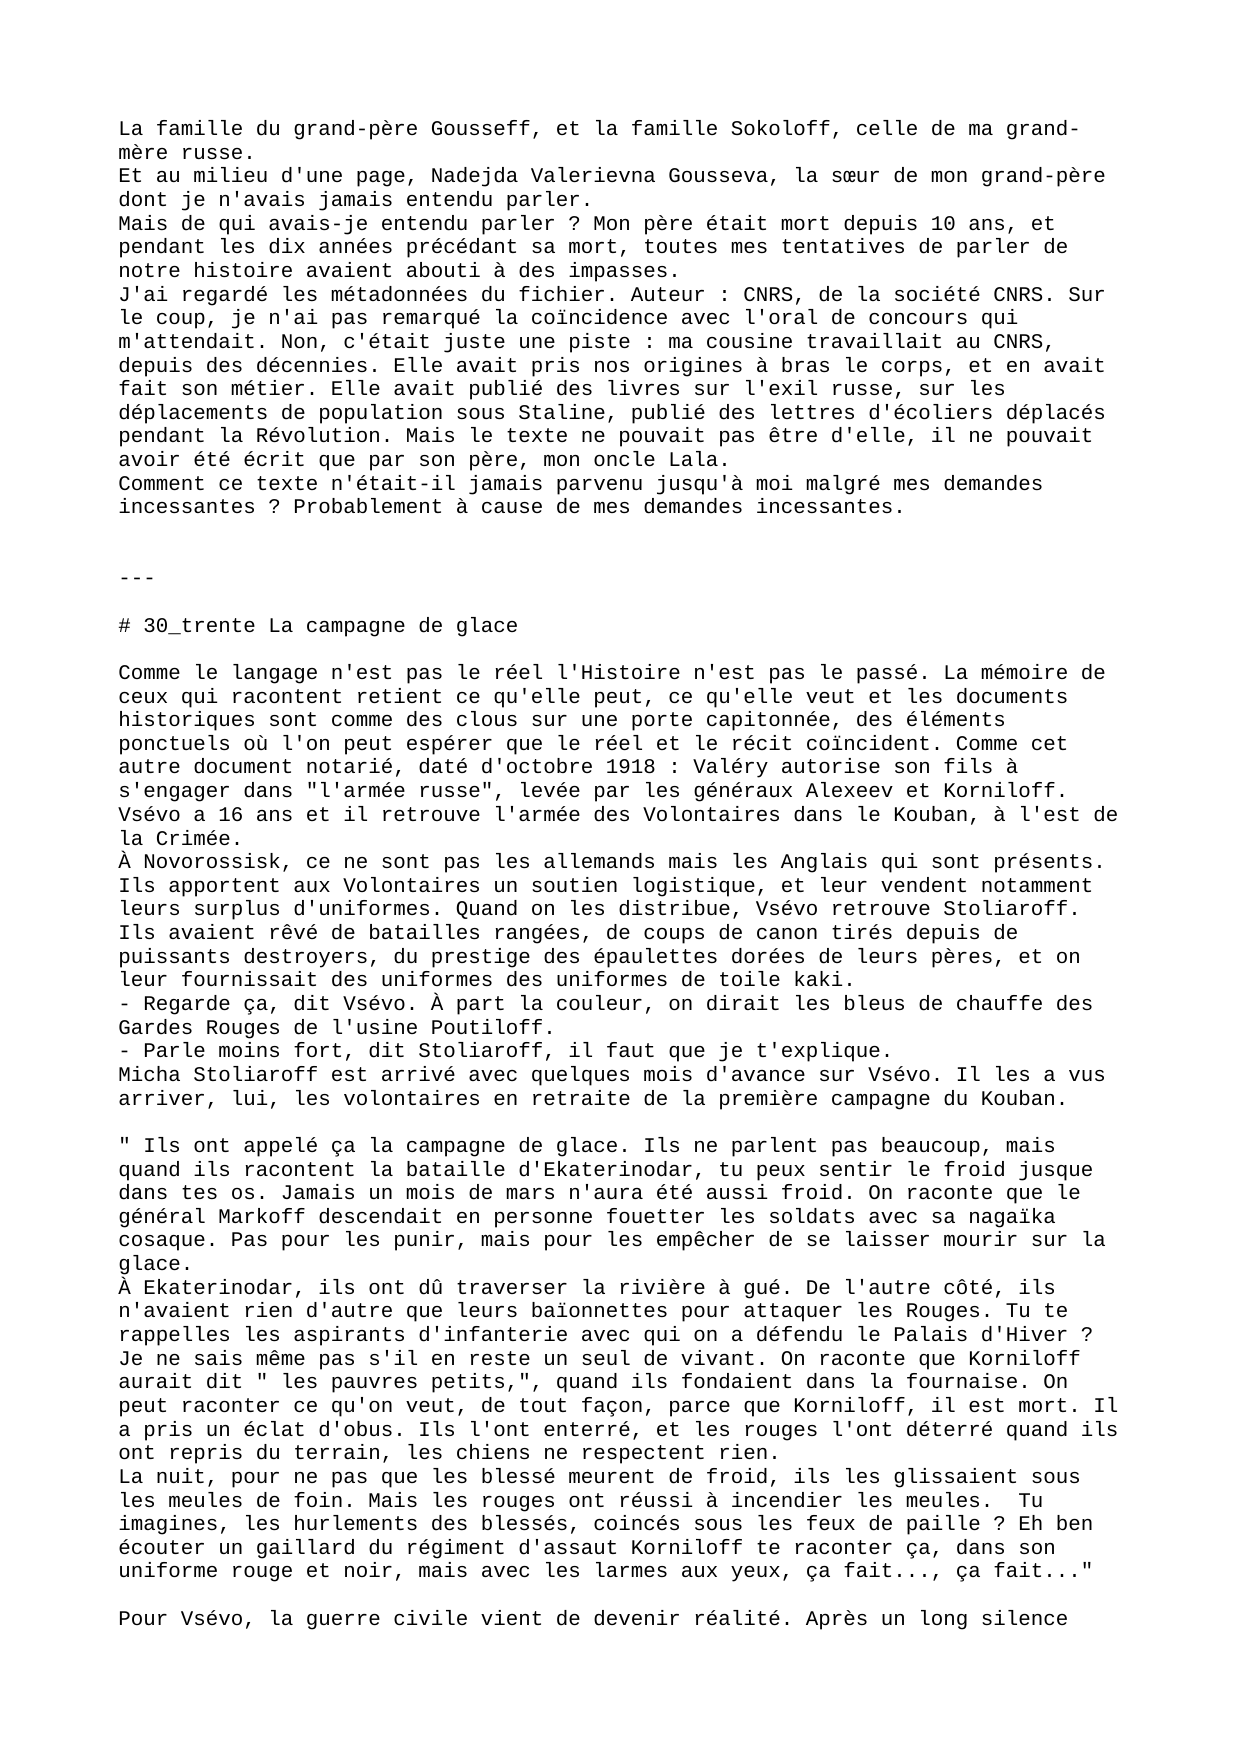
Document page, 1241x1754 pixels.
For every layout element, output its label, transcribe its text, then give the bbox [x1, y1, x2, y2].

text J'ai regardé les métadonnées du fichier. Auteur : CNRS, de la société CNRS. Sur le coup, je n'ai pas remarqué la coïncidence avec l'oral de concours qui m'attendait. Non, c'était juste une piste : ma cousine travaillait au CNRS, depuis des décennies. Elle avait pris nos origines à bras le corps, et en avait fait son métier. Elle avait publié des livres sur l'exil russe, sur les déplacements de population sous Staline, publié des lettres d'écoliers déplacés pendant la Révolution. Mais le texte ne pouvait pas être d'elle, il ne pouvait avoir été écrit que par son père, mon oncle Lala. [118, 284, 1122, 473]
text À Ekaterinodar, ils ont dû traverser la rivière à gué. De l'autre côté, ils n'avaient rien d'autre que leurs baïonnettes pour attaquer les Rouges. Tu te rappelles les aspirants d'infanterie avec qui on a défendu le Palais d'Hiver ? Je ne sais même pas s'il en reste un seul de vivant. On raconte que Korniloff aurait dit " les pauvres petits,", quand ils fondaient dans la fournaise. On peut raconter ce qu'on veut, de tout façon, parce que Korniloff, il est mort. Il a pris un éclat d'obus. Ils l'ont enterré, et les rouges l'ont déterré quand ils ont repris du terrain, les chiens ne respectent rien. [118, 1277, 1122, 1466]
text La famille du grand-père Gousseff, et la famille Sokoloff, celle de ma grand-mère russe. [118, 118, 1122, 165]
text Comme le langage n'est pas le réel l'Histoire n'est pas le passé. La mémoire de ceux qui racontent retient ce qu'elle peut, ce qu'elle veut et les documents historiques sont comme des clous sur une porte capitonnée, des éléments ponctuels où l'on peut espérer que le réel et le récit coïncident. Comme cet autre document notarié, daté d'octobre 1918 : Valéry autorise son fils à s'engager dans "l'armée russe", levée par les généraux Alexeev et Korniloff. Vsévo a 16 ans et il retrouve l'armée des Volontaires dans le Kouban, à l'est de la Crimée. [118, 662, 1122, 851]
text --- [118, 567, 1122, 591]
text Et au milieu d'une page, Nadejda Valerievna Gousseva, la sœur de mon grand-père dont je n'avais jamais entendu parler. [118, 165, 1122, 213]
text À Novorossisk, ce ne sont pas les allemands mais les Anglais qui sont présents. Ils apportent aux Volontaires un soutien logistique, et leur vendent notamment leurs surplus d'uniformes. Quand on les distribue, Vsévo retrouve Stoliaroff. Ils avaient rêvé de batailles rangées, de coups de canon tirés depuis de puissants destroyers, du prestige des épaulettes dorées de leurs pères, et on leur fournissait des uniformes des uniformes de toile kaki. [118, 851, 1122, 993]
text " Ils ont appelé ça la campagne de glace. Ils ne parlent pas beaucoup, mais quand ils racontent la bataille d'Ekaterinodar, tu peux sentir le froid jusque dans tes os. Jamais un mois de mars n'aura été aussi froid. On raconte que le général Markoff descendait en personne fouetter les soldats avec sa nagaïka cosaque. Pas pour les punir, mais pour les empêcher de se laisser mourir sur la glace. [118, 1135, 1122, 1277]
text Pour Vsévo, la guerre civile vient de devenir réalité. Après un long silence [118, 1608, 1122, 1631]
text - Parle moins fort, dit Stoliaroff, il faut que je t'explique. [118, 1040, 1122, 1064]
text Comment ce texte n'était-il jamais parvenu jusqu'à moi malgré mes demandes incessantes ? Probablement à cause de mes demandes incessantes. [118, 473, 1122, 520]
text Micha Stoliaroff est arrivé avec quelques mois d'avance sur Vsévo. Il les a vus arriver, lui, les volontaires en retraite de la première campagne du Kouban. [118, 1064, 1122, 1111]
text Mais de qui avais-je entendu parler ? Mon père était mort depuis 10 ans, et pendant les dix années précédant sa mort, toutes mes tentatives de parler de notre histoire avaient abouti à des impasses. [118, 213, 1122, 284]
text # 30_trente La campagne de glace [118, 615, 1122, 638]
text La nuit, pour ne pas que les blessé meurent de froid, ils les glissaient sous les meules de foin. Mais les rouges ont réussi à incendier les meules. Tu imagines, les hurlements des blessés, coincés sous les feux de paille ? Eh ben écouter un gaillard du régiment d'assaut Korniloff te raconter ça, dans son uniforme rouge et noir, mais avec les larmes aux yeux, ça fait..., ça fait..." [118, 1466, 1122, 1584]
text - Regarde ça, dit Vsévo. À part la couleur, on dirait les bleus de chauffe des Gardes Rouges de l'usine Poutiloff. [118, 993, 1122, 1040]
